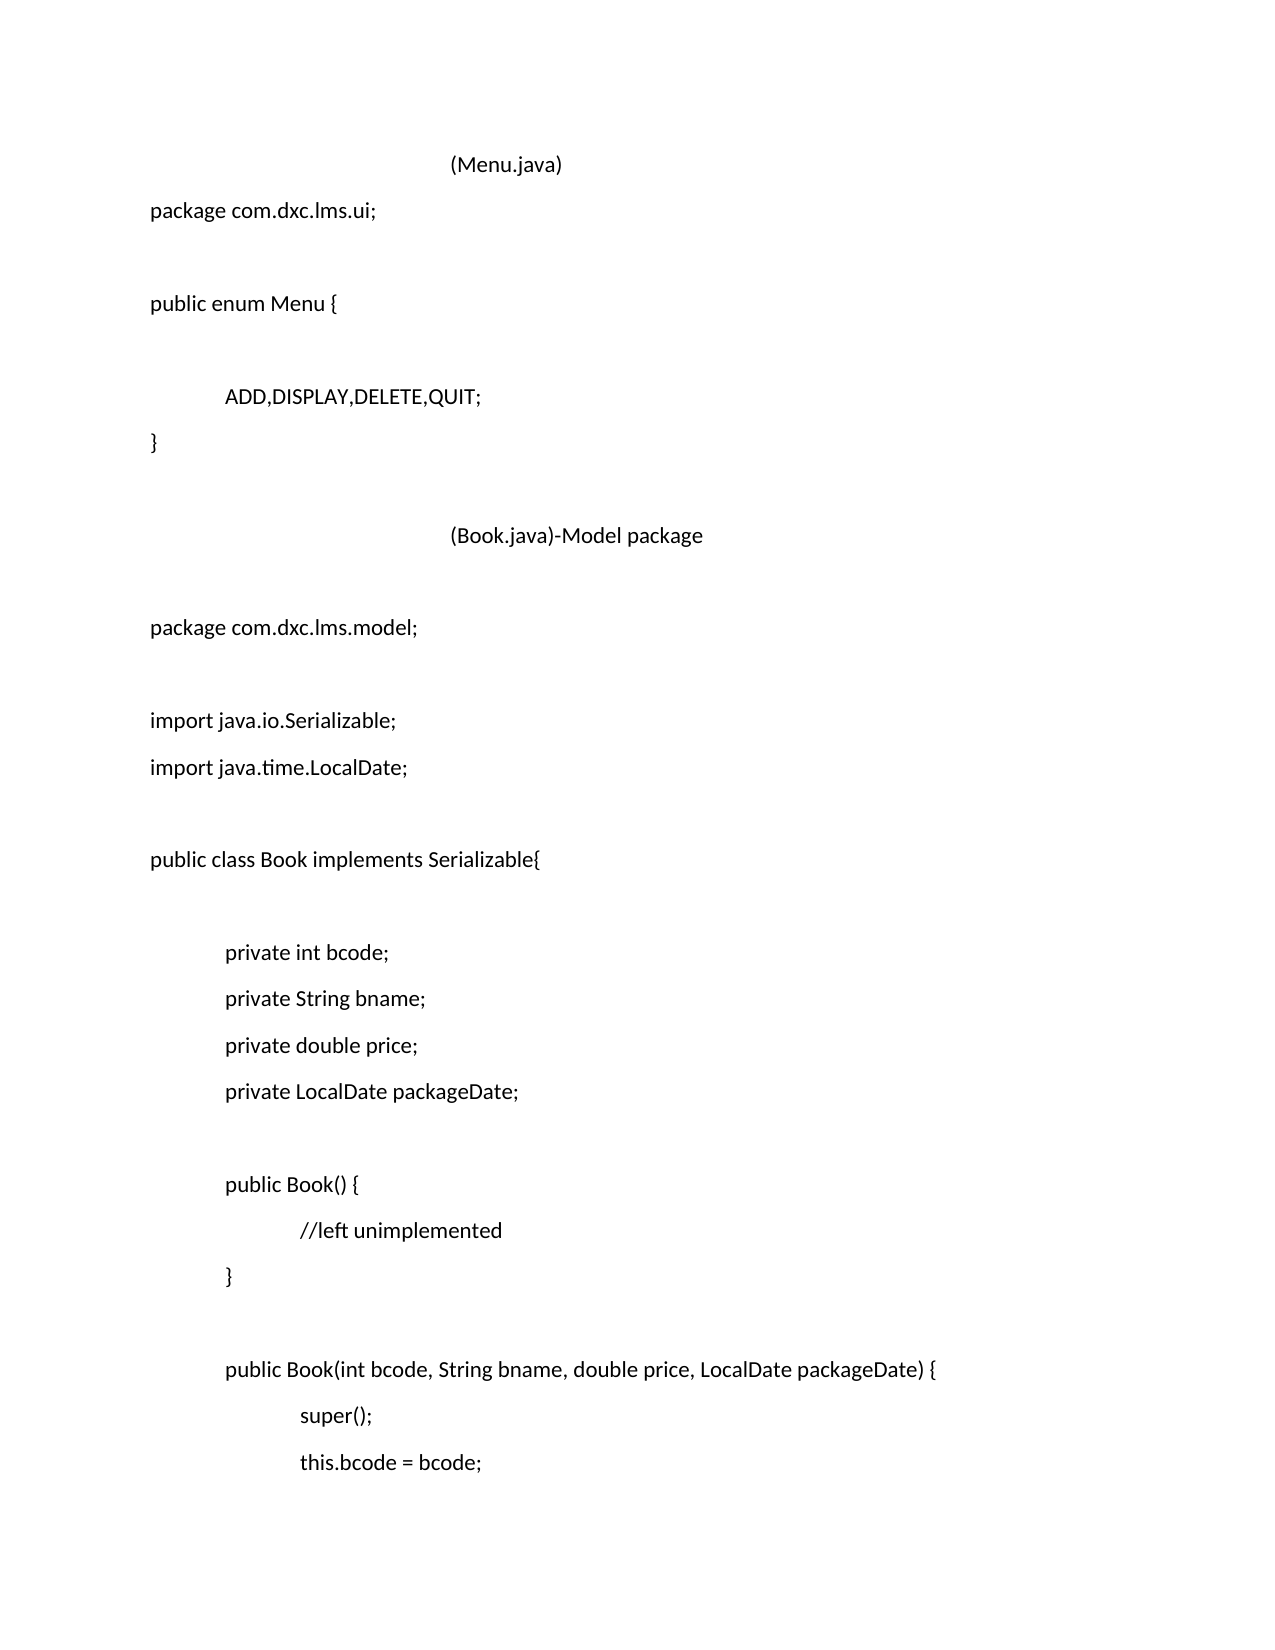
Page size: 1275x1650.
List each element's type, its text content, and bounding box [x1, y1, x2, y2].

text private String bname; [150, 984, 1125, 1012]
text public class Book implements Serializable{ [150, 845, 1125, 873]
text public Book() { [150, 1170, 1125, 1198]
text super(); [150, 1402, 1125, 1429]
text public Book(int bcode, String bname, double price, LocalDate packageDate) { [150, 1355, 1125, 1383]
text (Menu.java) [375, 150, 1125, 178]
text ADD,DISPLAY,DELETE,QUIT; [150, 382, 1125, 410]
text } [150, 428, 1125, 456]
text import java.io.Serializable; [150, 706, 1125, 734]
text this.bcode = bcode; [150, 1448, 1125, 1476]
text import java.time.LocalDate; [150, 753, 1125, 781]
text private int bcode; [150, 938, 1125, 966]
text private LocalDate packageDate; [150, 1077, 1125, 1105]
text package com.dxc.lms.model; [150, 613, 1125, 642]
text private double price; [150, 1031, 1125, 1059]
text package com.dxc.lms.ui; [150, 196, 1125, 224]
text (Book.java)-Model package [375, 521, 1125, 549]
text public enum Menu { [150, 289, 1125, 317]
text //left unimplemented [150, 1216, 1125, 1244]
text } [150, 1262, 1125, 1291]
